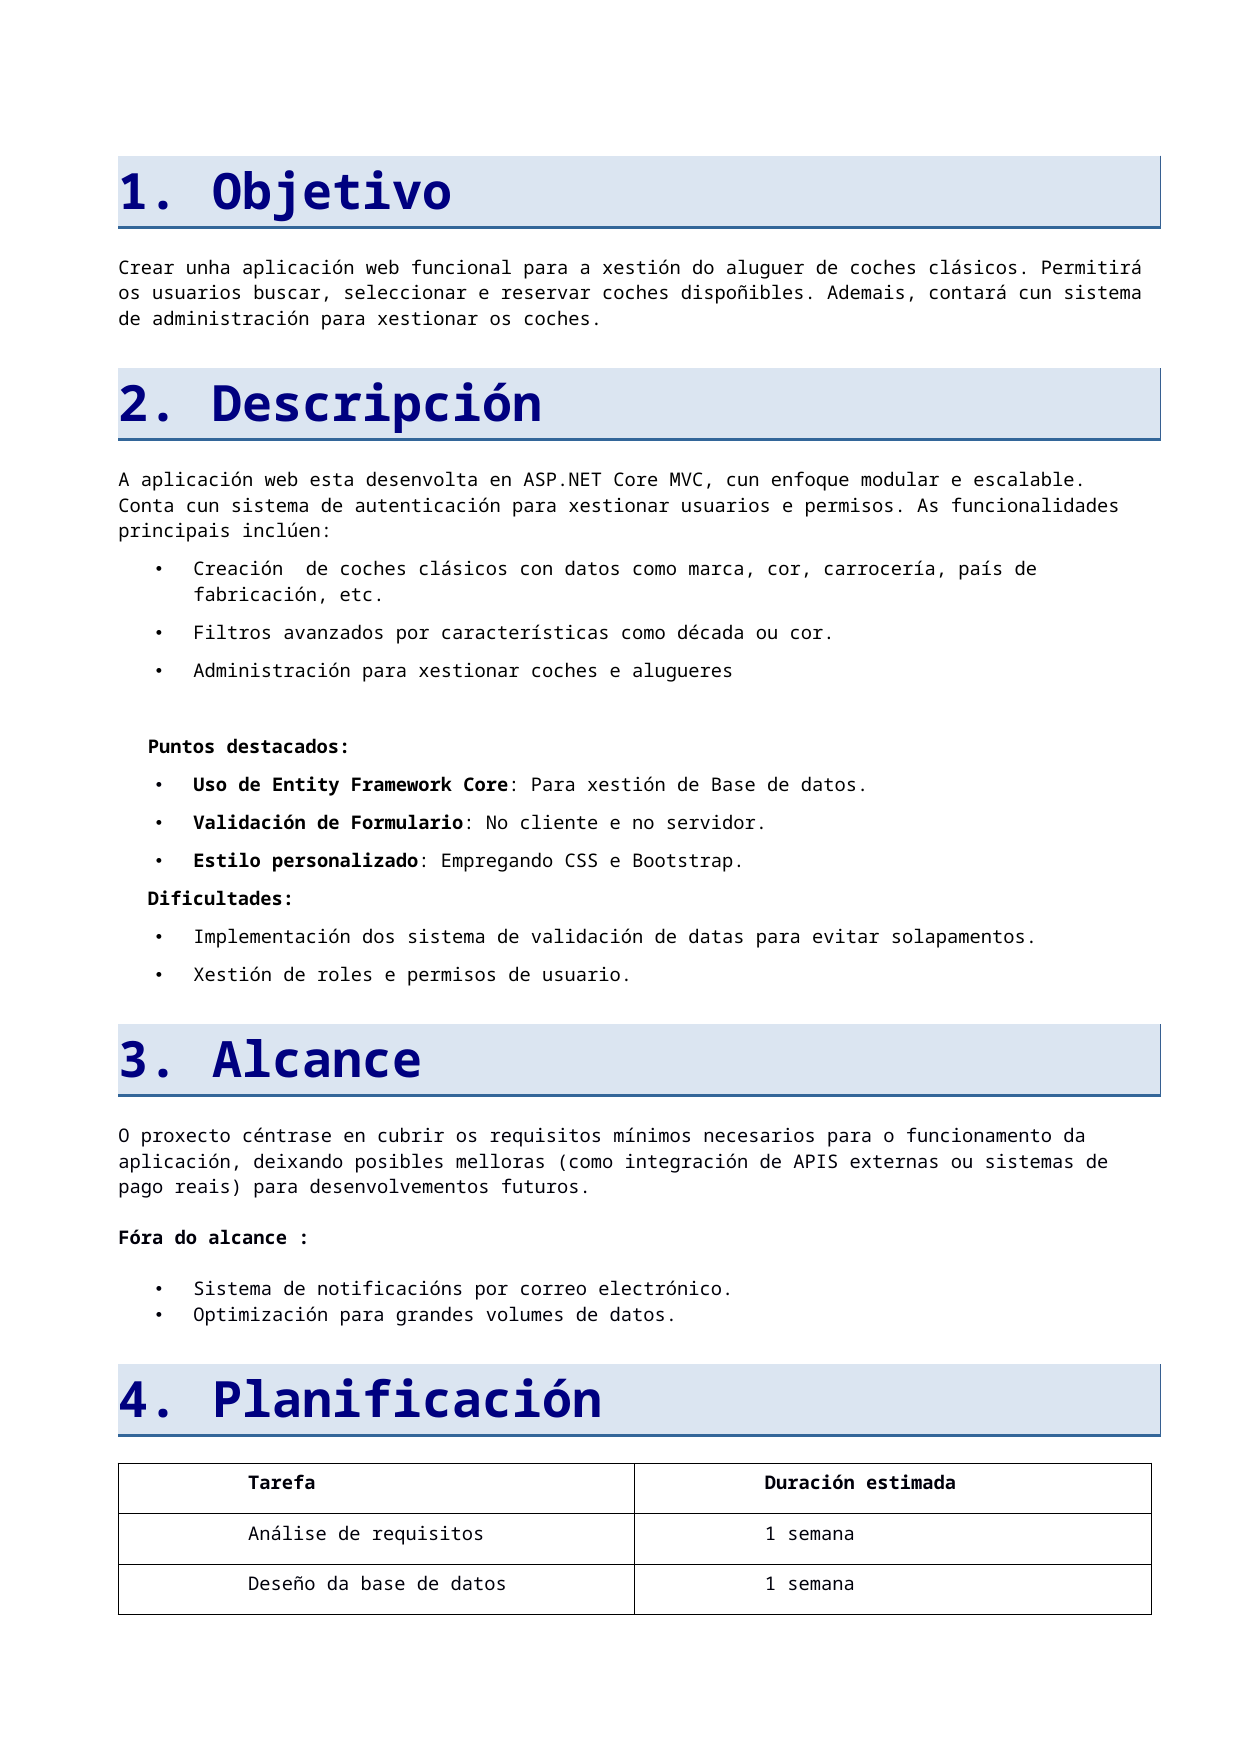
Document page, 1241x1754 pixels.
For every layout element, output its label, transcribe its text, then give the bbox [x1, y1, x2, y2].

table_cell Deseño da base de datos [119, 1565, 634, 1614]
text A aplicación web esta desenvolta en ASP.NET Core MVC, cun enfoque modular e escalable. Conta cun sistema de autenticación para xestionar usuarios e permisos. As funcionalidades principais inclúen: [118, 466, 1152, 543]
list Administración para xestionar coches e alugueres [156, 657, 1152, 682]
list Sistema de notificacións por correo electrónico. [156, 1276, 1152, 1301]
subtitle Descripción [118, 368, 1160, 438]
list Xestión de roles e permisos de usuario. [156, 961, 1152, 987]
list Fóra do alcance : [118, 1224, 1152, 1250]
list Optimización para grandes volumes de datos. [156, 1301, 1152, 1327]
table_cell Análise de requisitos [119, 1514, 634, 1563]
table_header Tarefa [119, 1464, 634, 1513]
list Implementación dos sistema de validación de datas para evitar solapamentos. [156, 923, 1152, 949]
text Dificultades: [118, 885, 1152, 911]
list Uso de Entity Framework Core: Para xestión de Base de datos. [156, 771, 1152, 797]
list Filtros avanzados por características como década ou cor. [156, 619, 1152, 644]
list O proxecto céntrase en cubrir os requisitos mínimos necesarios para o funcionamento da aplicación, deixando posibles melloras (como integración de APIS externas ou sistemas de pago reais) para desenvolvementos futuros. [118, 1122, 1152, 1199]
list Validación de Formulario: No cliente e no servidor. [156, 809, 1152, 834]
table_cell 1 semana [635, 1514, 1151, 1563]
text Puntos destacados: [118, 733, 1152, 758]
table_cell 1 semana [635, 1565, 1151, 1614]
list Estilo personalizado: Empregando CSS e Bootstrap. [156, 847, 1152, 873]
subtitle Objetivo [118, 156, 1160, 226]
subtitle Alcance [118, 1024, 1160, 1094]
list Creación de coches clásicos con datos como marca, cor, carrocería, país de fabricación, etc. [156, 555, 1152, 606]
subtitle Planificación [118, 1364, 1160, 1434]
list Crear unha aplicación web funcional para a xestión do aluguer de coches clásicos. Permitirá os usuarios buscar, seleccionar e reservar coches dispoñibles. Ademais, contará cun sistema de administración para xestionar os coches. [118, 254, 1152, 331]
table_header Duración estimada [635, 1464, 1151, 1513]
